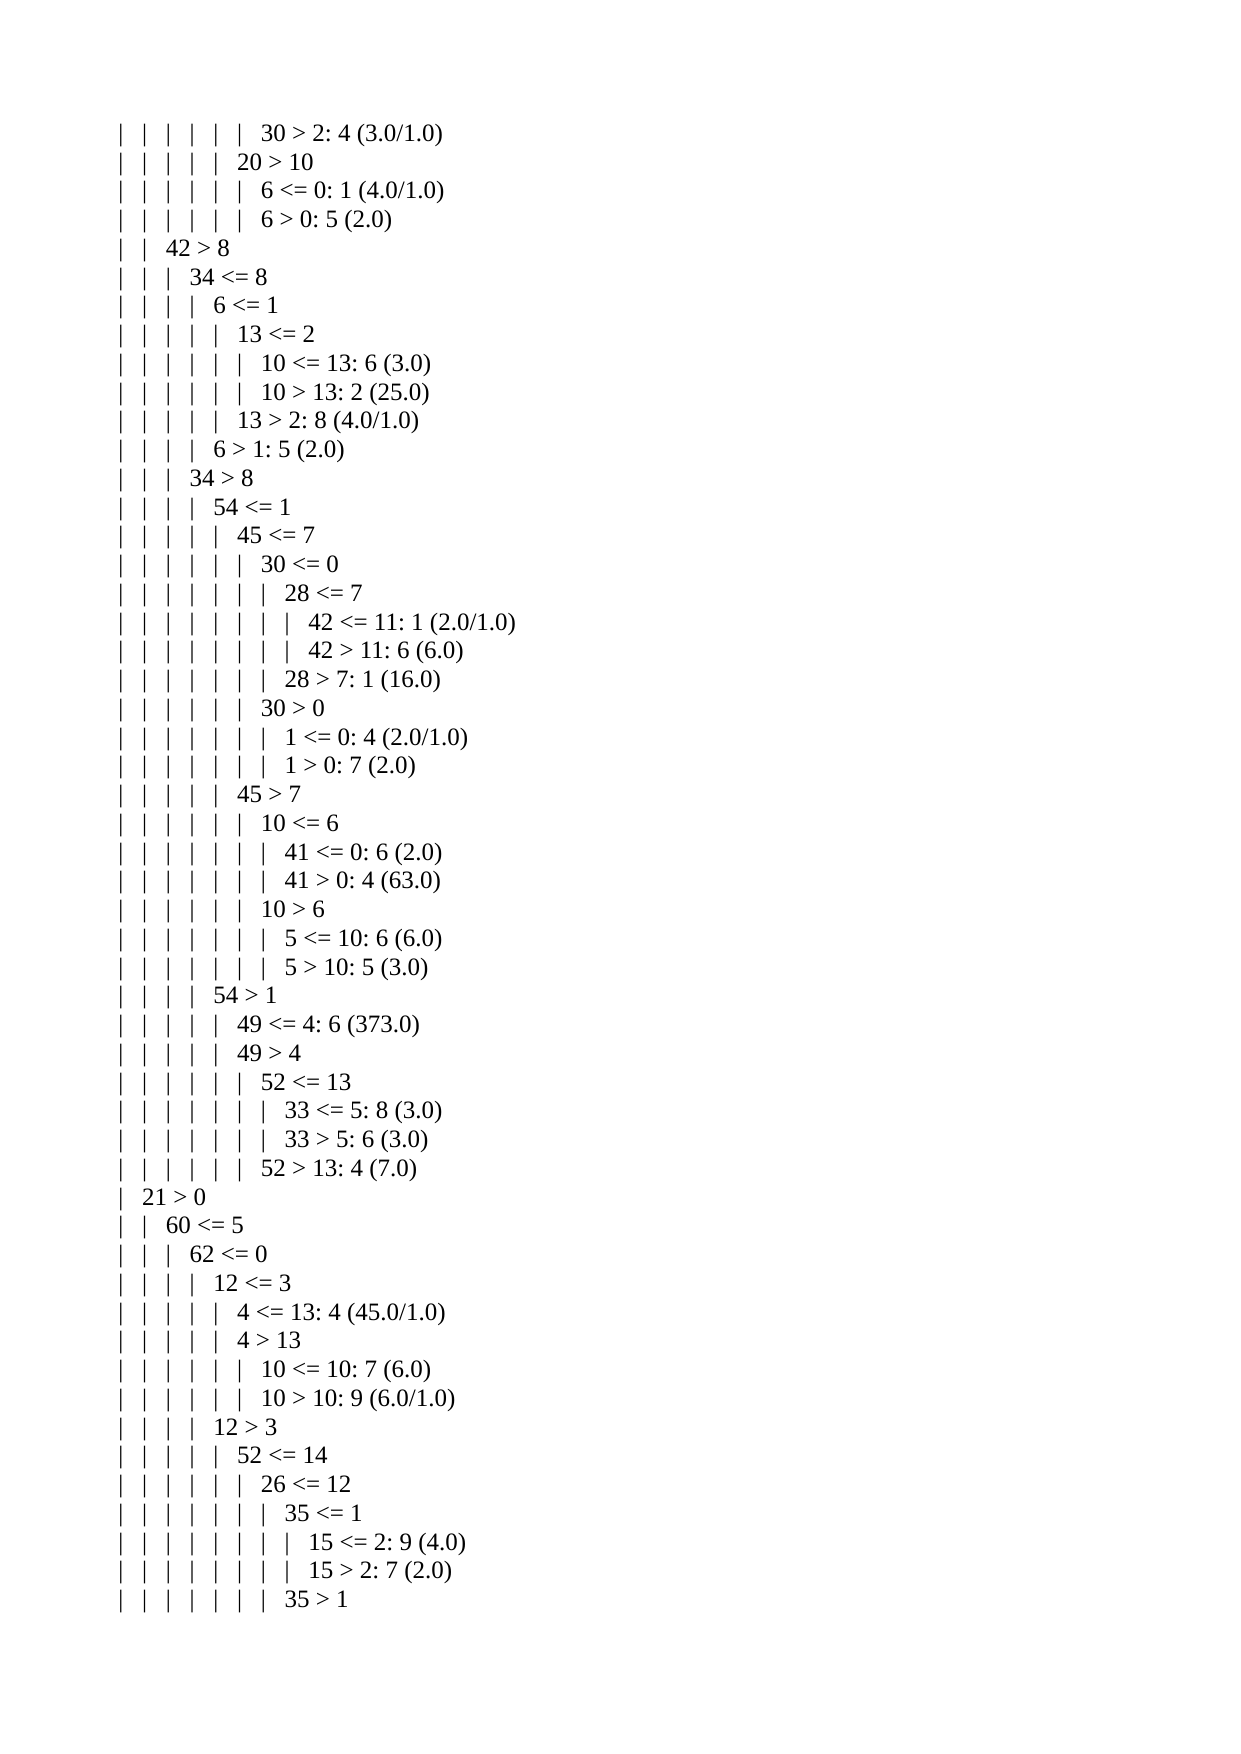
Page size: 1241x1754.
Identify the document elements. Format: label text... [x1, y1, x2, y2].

text | | | | 12 <= 3 [118, 1268, 1122, 1297]
text | | | | | | 10 > 13: 2 (25.0) [118, 377, 1122, 406]
text | | | | | | | 5 <= 10: 6 (6.0) [118, 923, 1122, 952]
text | | | | 54 <= 1 [118, 492, 1122, 521]
text | | | | | | 30 > 0 [118, 693, 1122, 722]
text | | | | | | 6 <= 0: 1 (4.0/1.0) [118, 176, 1122, 204]
text | | | | | | 30 > 2: 4 (3.0/1.0) [118, 118, 1122, 147]
text | | | | | | 6 > 0: 5 (2.0) [118, 204, 1122, 233]
text | | | | | | | 35 <= 1 [118, 1498, 1122, 1527]
text | | | | | 20 > 10 [118, 147, 1122, 176]
text | | | | | | | 5 > 10: 5 (3.0) [118, 952, 1122, 981]
text | | | | 54 > 1 [118, 981, 1122, 1009]
text | | | | | | | | 15 > 2: 7 (2.0) [118, 1556, 1122, 1584]
text | | | | 6 <= 1 [118, 291, 1122, 319]
text | | 42 > 8 [118, 233, 1122, 262]
text | | | | | | | 28 > 7: 1 (16.0) [118, 664, 1122, 693]
text | | | | | 45 > 7 [118, 779, 1122, 808]
text | | | | 12 > 3 [118, 1412, 1122, 1441]
text | | | | | | 10 > 10: 9 (6.0/1.0) [118, 1383, 1122, 1412]
text | | 60 <= 5 [118, 1211, 1122, 1239]
text | | | | | | | 33 <= 5: 8 (3.0) [118, 1096, 1122, 1124]
text | | | | | 49 <= 4: 6 (373.0) [118, 1009, 1122, 1038]
text | | | | 6 > 1: 5 (2.0) [118, 434, 1122, 463]
text | | | 62 <= 0 [118, 1239, 1122, 1268]
text | | | | | 4 <= 13: 4 (45.0/1.0) [118, 1297, 1122, 1326]
text | | | | | | | 33 > 5: 6 (3.0) [118, 1124, 1122, 1153]
text | | | | | | 10 > 6 [118, 894, 1122, 923]
text | | | | | | | 1 > 0: 7 (2.0) [118, 751, 1122, 779]
text | | | | | | 10 <= 6 [118, 808, 1122, 837]
text | | | | | 52 <= 14 [118, 1441, 1122, 1469]
text | 21 > 0 [118, 1182, 1122, 1211]
text | | | | | 45 <= 7 [118, 521, 1122, 549]
text | | | | | | 30 <= 0 [118, 549, 1122, 578]
text | | | | | | | | 42 <= 11: 1 (2.0/1.0) [118, 607, 1122, 636]
text | | | | | | | 1 <= 0: 4 (2.0/1.0) [118, 722, 1122, 751]
text | | | | | | | 35 > 1 [118, 1584, 1122, 1613]
text | | | 34 > 8 [118, 463, 1122, 492]
text | | | | | | | | 15 <= 2: 9 (4.0) [118, 1527, 1122, 1556]
text | | | | | | 10 <= 13: 6 (3.0) [118, 348, 1122, 377]
text | | | | | | 52 <= 13 [118, 1067, 1122, 1096]
text | | | | | 13 > 2: 8 (4.0/1.0) [118, 406, 1122, 434]
text | | | | | 49 > 4 [118, 1038, 1122, 1067]
text | | | | | | 10 <= 10: 7 (6.0) [118, 1354, 1122, 1383]
text | | | | | 4 > 13 [118, 1326, 1122, 1354]
text | | | | | | | 41 > 0: 4 (63.0) [118, 866, 1122, 894]
text | | | | | | | | 42 > 11: 6 (6.0) [118, 636, 1122, 664]
text | | | | | | | 28 <= 7 [118, 578, 1122, 607]
text | | | | | | 52 > 13: 4 (7.0) [118, 1153, 1122, 1182]
text | | | | | | 26 <= 12 [118, 1469, 1122, 1498]
text | | | | | 13 <= 2 [118, 319, 1122, 348]
text | | | 34 <= 8 [118, 262, 1122, 291]
text | | | | | | | 41 <= 0: 6 (2.0) [118, 837, 1122, 866]
